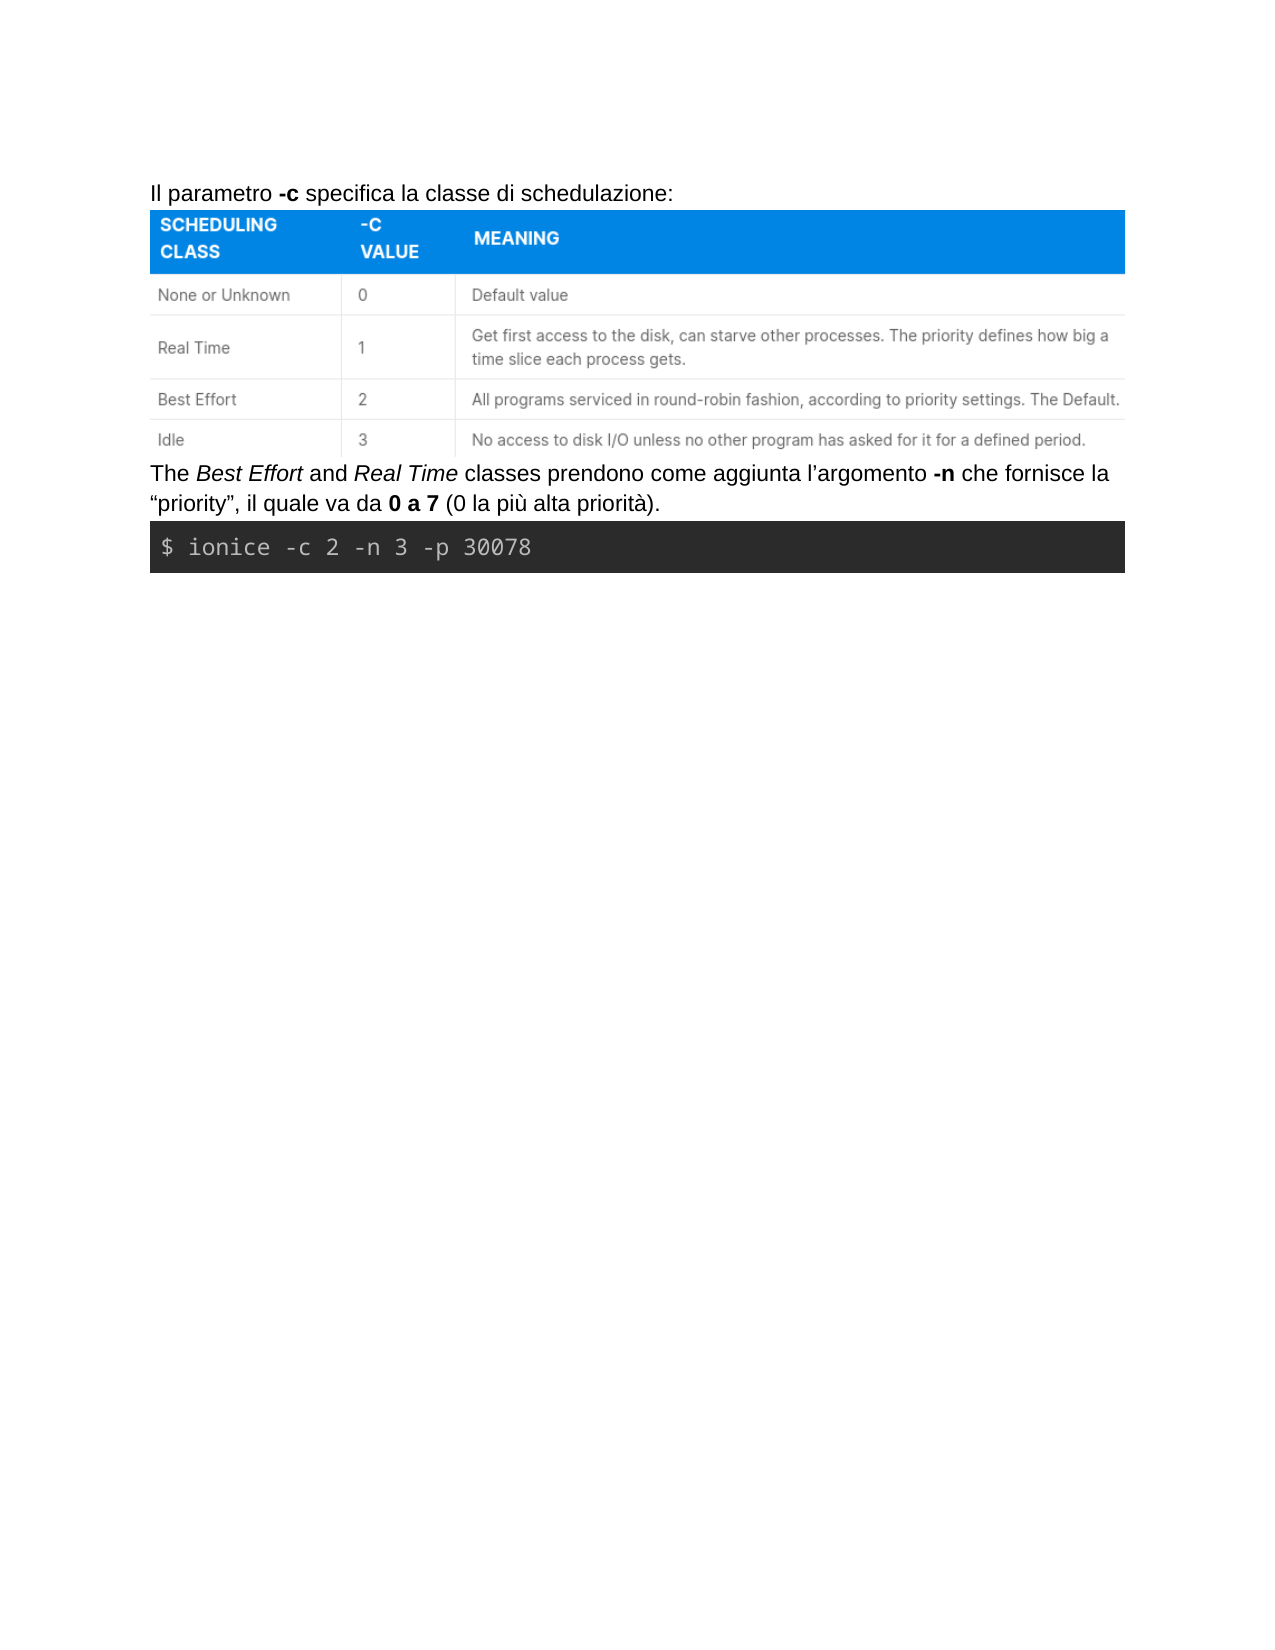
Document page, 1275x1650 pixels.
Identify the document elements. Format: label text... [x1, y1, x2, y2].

picture [150, 210, 1125, 457]
text Il parametro -c specifica la classe di schedulazione: [150, 180, 1125, 207]
text The Best Effort and Real Time classes prendono come aggiunta l’argomento -n che fornisce la “priority”, il quale va da 0 a 7 (0 la più alta priorità). [150, 460, 1125, 517]
table_header $ ionice -c 2 -n 3 -p 30078 [150, 521, 1125, 573]
